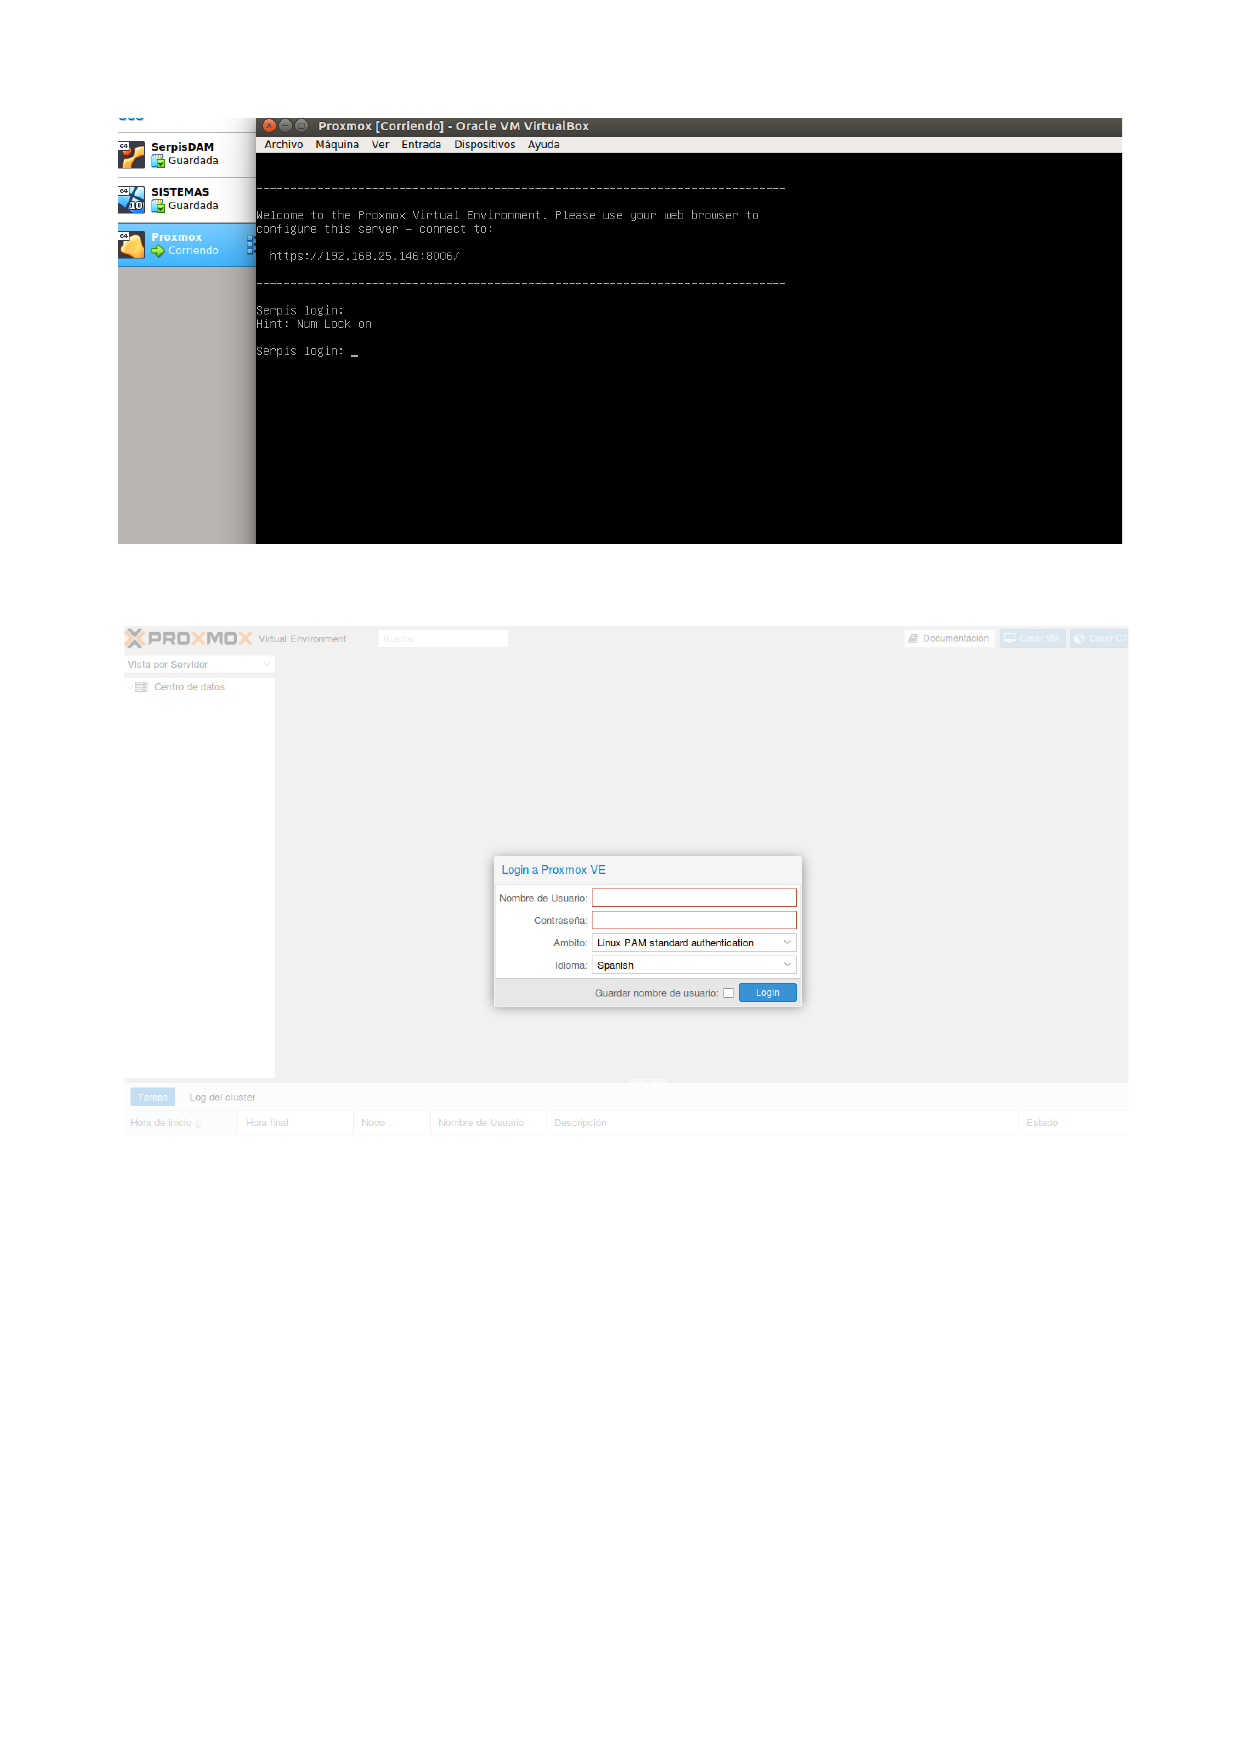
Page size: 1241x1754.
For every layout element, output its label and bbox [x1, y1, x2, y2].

picture [118, 118, 1123, 544]
picture [124, 626, 1129, 1202]
